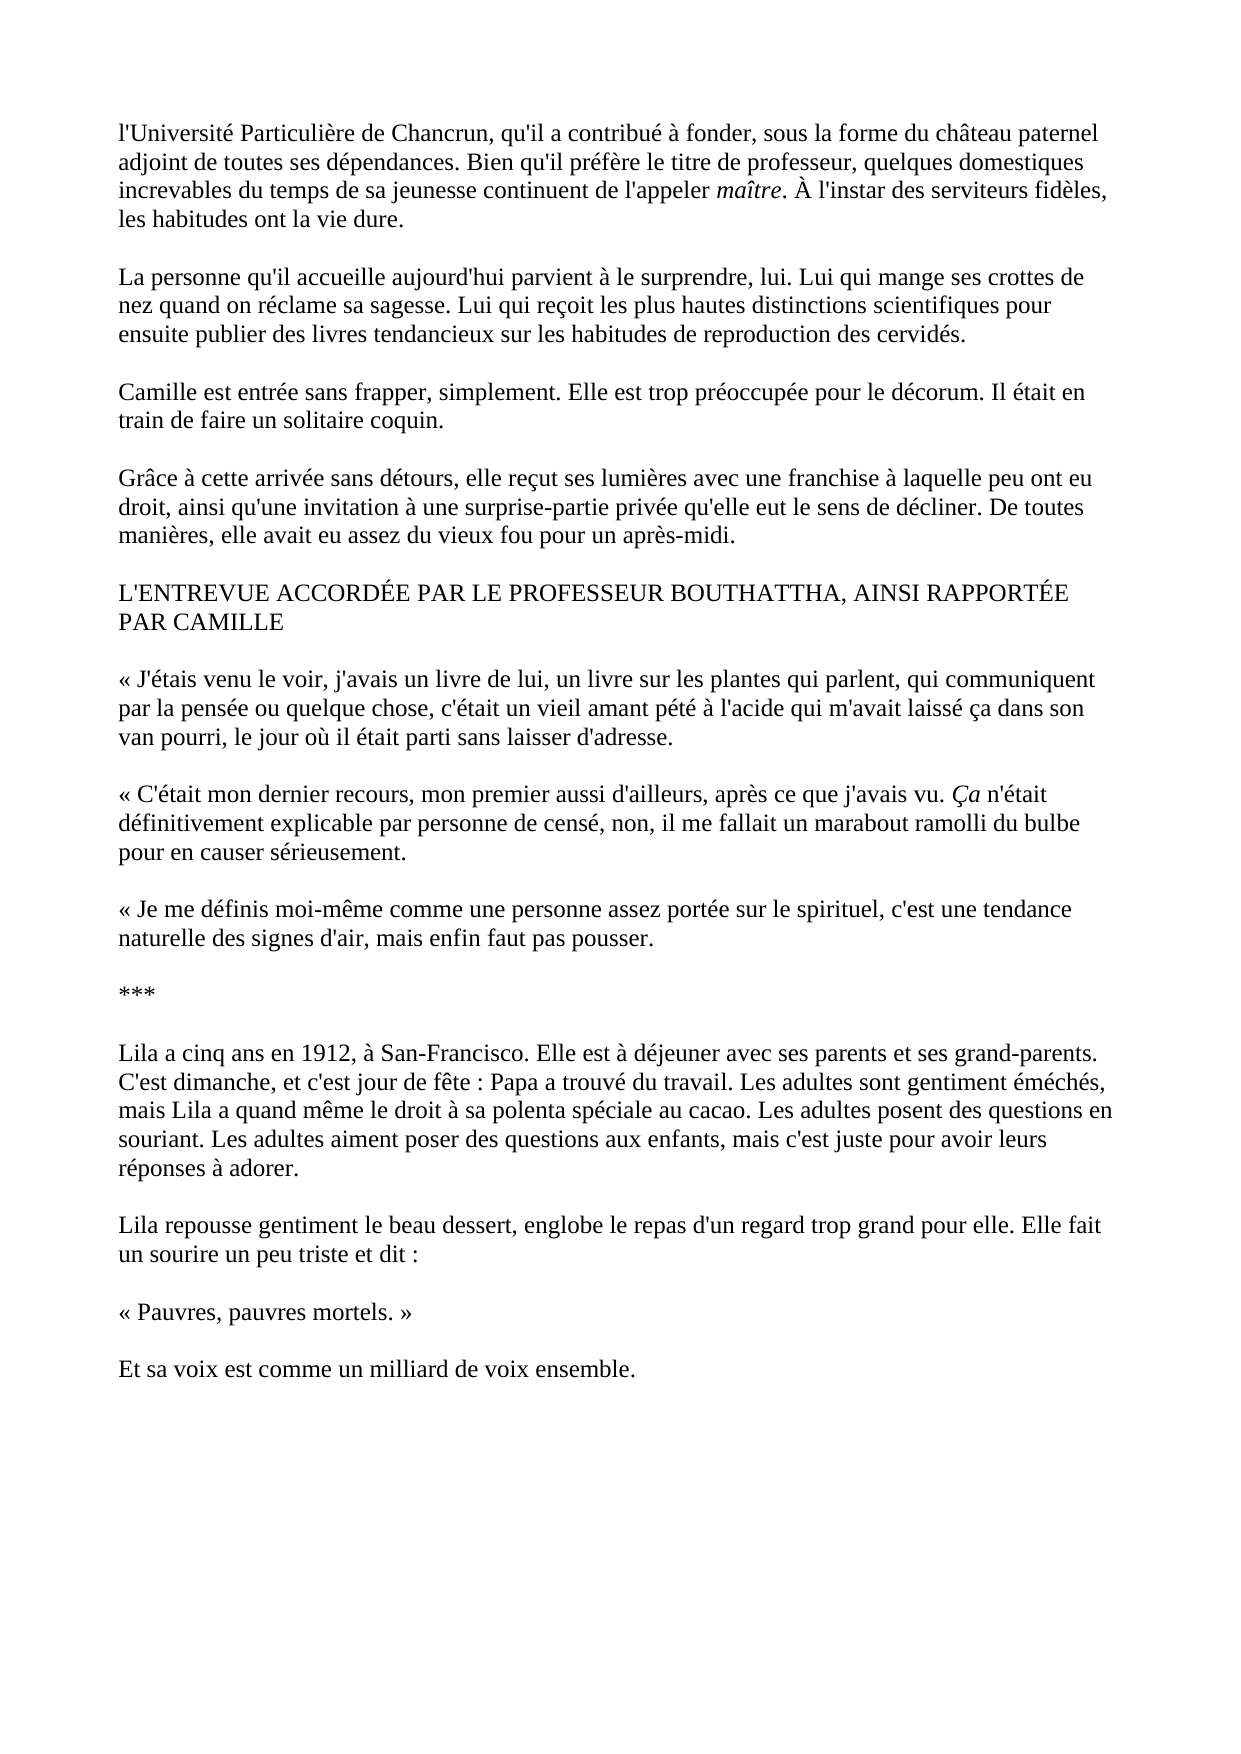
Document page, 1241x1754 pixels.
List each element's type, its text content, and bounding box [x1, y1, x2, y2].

text L'ENTREVUE ACCORDÉE PAR LE PROFESSEUR BOUTHATTHA, AINSI RAPPORTÉE PAR CAMILLE [118, 578, 1122, 636]
text Et sa voix est comme un milliard de voix ensemble. [118, 1354, 1122, 1383]
text « Je me définis moi-même comme une personne assez portée sur le spirituel, c'est une tendance naturelle des signes d'air, mais enfin faut pas pousser. [118, 894, 1122, 952]
text *** [118, 981, 1122, 1009]
text Camille est entrée sans frapper, simplement. Elle est trop préoccupée pour le décorum. Il était en train de faire un solitaire coquin. [118, 377, 1122, 434]
text Grâce à cette arrivée sans détours, elle reçut ses lumières avec une franchise à laquelle peu ont eu droit, ainsi qu'une invitation à une surprise-partie privée qu'elle eut le sens de décliner. De toutes manières, elle avait eu assez du vieux fou pour un après-midi. [118, 463, 1122, 549]
text « J'étais venu le voir, j'avais un livre de lui, un livre sur les plantes qui parlent, qui communiquent par la pensée ou quelque chose, c'était un vieil amant pété à l'acide qui m'avait laissé ça dans son van pourri, le jour où il était parti sans laisser d'adresse. [118, 664, 1122, 751]
text l'Université Particulière de Chancrun, qu'il a contribué à fonder, sous la forme du château paternel adjoint de toutes ses dépendances. Bien qu'il préfère le titre de professeur, quelques domestiques increvables du temps de sa jeunesse continuent de l'appeler maître. À l'instar des serviteurs fidèles, les habitudes ont la vie dure. [118, 118, 1122, 233]
text « C'était mon dernier recours, mon premier aussi d'ailleurs, après ce que j'avais vu. Ça n'était définitivement explicable par personne de censé, non, il me fallait un marabout ramolli du bulbe pour en causer sérieusement. [118, 779, 1122, 866]
text Lila a cinq ans en 1912, à San-Francisco. Elle est à déjeuner avec ses parents et ses grand-parents. C'est dimanche, et c'est jour de fête : Papa a trouvé du travail. Les adultes sont gentiment éméchés, mais Lila a quand même le droit à sa polenta spéciale au cacao. Les adultes posent des questions en souriant. Les adultes aiment poser des questions aux enfants, mais c'est juste pour avoir leurs réponses à adorer. [118, 1038, 1122, 1182]
text La personne qu'il accueille aujourd'hui parvient à le surprendre, lui. Lui qui mange ses crottes de nez quand on réclame sa sagesse. Lui qui reçoit les plus hautes distinctions scientifiques pour ensuite publier des livres tendancieux sur les habitudes de reproduction des cervidés. [118, 262, 1122, 348]
text « Pauvres, pauvres mortels. » [118, 1297, 1122, 1326]
text Lila repousse gentiment le beau dessert, englobe le repas d'un regard trop grand pour elle. Elle fait un sourire un peu triste et dit : [118, 1211, 1122, 1268]
